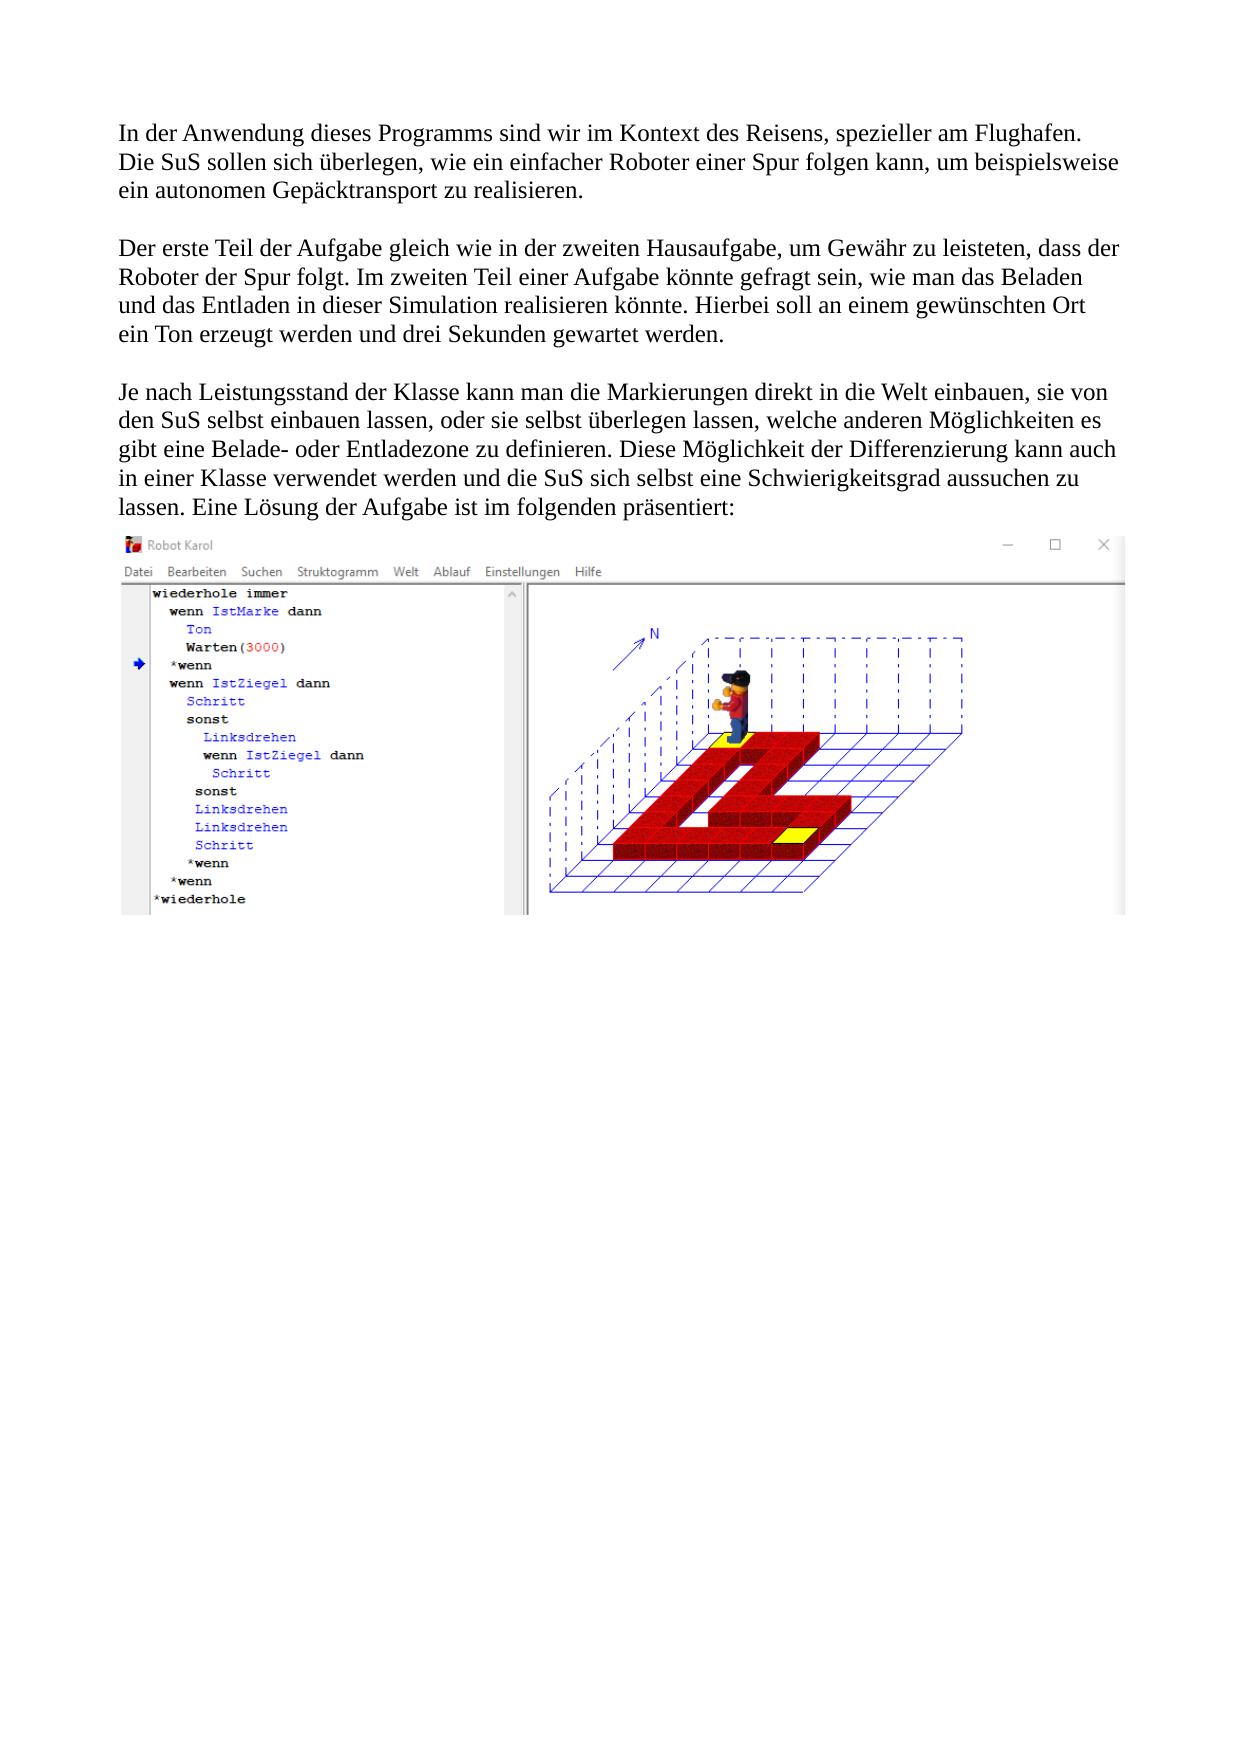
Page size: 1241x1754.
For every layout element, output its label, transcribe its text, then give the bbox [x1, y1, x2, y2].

text In der Anwendung dieses Programms sind wir im Kontext des Reisens, spezieller am Flughafen. Die SuS sollen sich überlegen, wie ein einfacher Roboter einer Spur folgen kann, um beispielsweise ein autonomen Gepäcktransport zu realisieren. [118, 118, 1122, 204]
text Der erste Teil der Aufgabe gleich wie in der zweiten Hausaufgabe, um Gewähr zu leisteten, dass der Roboter der Spur folgt. Im zweiten Teil einer Aufgabe könnte gefragt sein, wie man das Beladen und das Entladen in dieser Simulation realisieren könnte. Hierbei soll an einem gewünschten Ort ein Ton erzeugt werden und drei Sekunden gewartet werden. [118, 233, 1122, 348]
picture [121, 536, 1126, 916]
text Je nach Leistungsstand der Klasse kann man die Markierungen direkt in die Welt einbauen, sie von den SuS selbst einbauen lassen, oder sie selbst überlegen lassen, welche anderen Möglichkeiten es gibt eine Belade- oder Entladezone zu definieren. Diese Möglichkeit der Differenzierung kann auch in einer Klasse verwendet werden und die SuS sich selbst eine Schwierigkeitsgrad aussuchen zu lassen. Eine Lösung der Aufgabe ist im folgenden präsentiert: [118, 377, 1122, 521]
